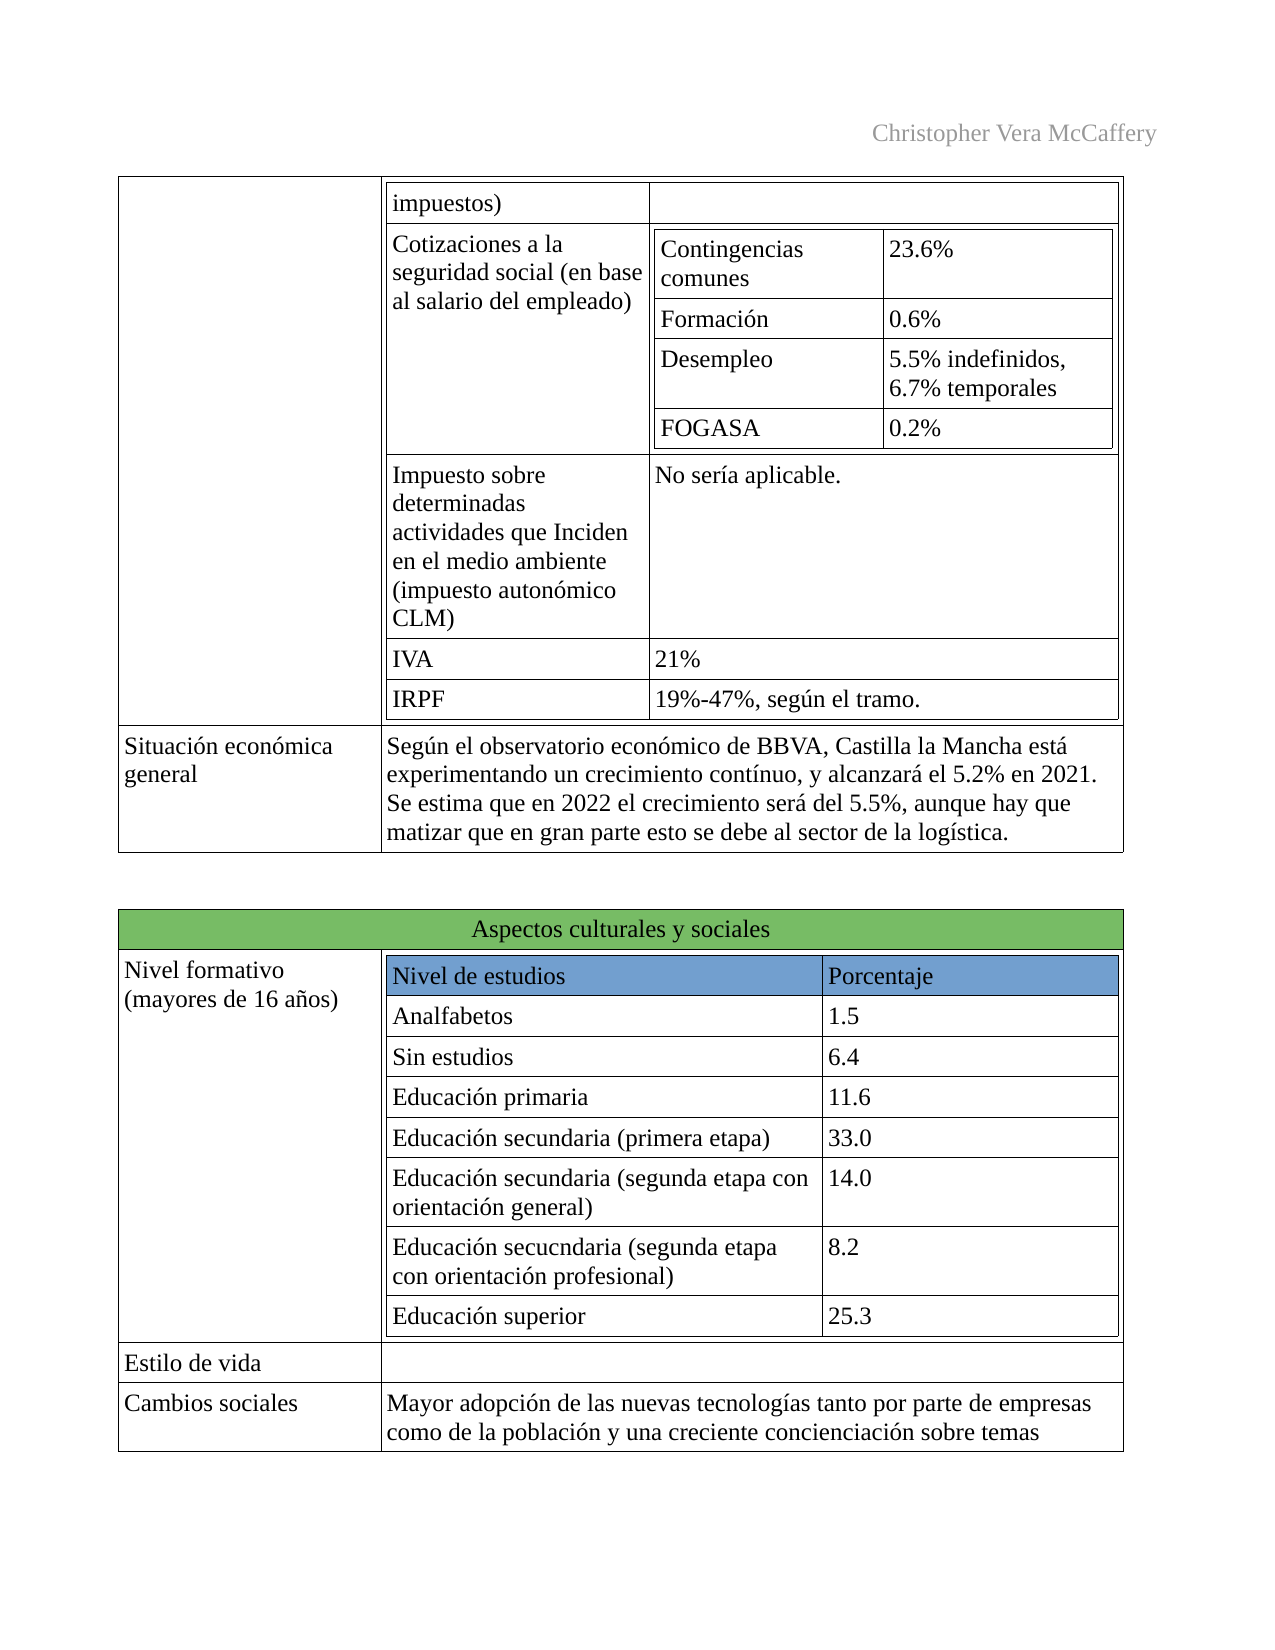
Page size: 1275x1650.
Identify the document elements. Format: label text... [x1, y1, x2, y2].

table_cell [382, 950, 1123, 1342]
table_cell Educación secundaria (primera etapa) [387, 1118, 822, 1157]
table_cell Analfabetos [387, 996, 822, 1036]
table_cell 14.0 [823, 1158, 1118, 1226]
table_header 23.6% [884, 230, 1112, 298]
table_cell Impuesto sobre determinadas actividades que Inciden en el medio ambiente (impuesto autonómico CLM) [387, 455, 649, 638]
table_cell Educación secundaria (segunda etapa con orientación general) [387, 1158, 822, 1226]
table_cell Educación primaria [387, 1077, 822, 1117]
table_cell 8.2 [823, 1227, 1118, 1295]
table_cell 0.2% [884, 409, 1112, 448]
table_cell impuestos) [387, 183, 649, 223]
table_cell Sin estudios [387, 1037, 822, 1076]
table_cell Estilo de vida [119, 1343, 381, 1382]
table_cell 6.4 [823, 1037, 1118, 1076]
table_cell Educación secucndaria (segunda etapa con orientación profesional) [387, 1227, 822, 1295]
table_cell Educación superior [387, 1296, 822, 1336]
table_cell [382, 177, 1123, 725]
table_cell IVA [387, 639, 649, 678]
table_cell Mayor adopción de las nuevas tecnologías tanto por parte de empresas como de la población y una creciente concienciación sobre temas [382, 1383, 1123, 1451]
table_header Contingencias comunes [655, 230, 883, 298]
table_cell [650, 224, 1118, 454]
table_header Nivel de estudios [387, 956, 822, 995]
table_cell Cotizaciones a la seguridad social (en base al salario del empleado) [387, 224, 649, 454]
table_cell [119, 177, 381, 725]
table_header Porcentaje [823, 956, 1118, 995]
table_cell Nivel formativo (mayores de 16 años) [119, 950, 381, 1342]
table_cell 21% [650, 639, 1118, 678]
table_cell No sería aplicable. [650, 455, 1118, 638]
table_cell Situación económica general [119, 726, 381, 852]
table_cell Desempleo [655, 339, 883, 407]
table_cell 11.6 [823, 1077, 1118, 1117]
table_header Aspectos culturales y sociales [119, 910, 1123, 949]
table_cell 19%-47%, según el tramo. [650, 680, 1118, 719]
table_cell Formación [655, 299, 883, 338]
table_cell Cambios sociales [119, 1383, 381, 1451]
table_cell 5.5% indefinidos, 6.7% temporales [884, 339, 1112, 407]
table_cell 0.6% [884, 299, 1112, 338]
table_cell [382, 1343, 1123, 1382]
table_cell [650, 183, 1118, 223]
table_cell Según el observatorio económico de BBVA, Castilla la Mancha está experimentando un crecimiento contínuo, y alcanzará el 5.2% en 2021. Se estima que en 2022 el crecimiento será del 5.5%, aunque hay que matizar que en gran parte esto se debe al sector de la logística. [382, 726, 1123, 852]
table_cell 33.0 [823, 1118, 1118, 1157]
table_cell 1.5 [823, 996, 1118, 1036]
table_cell 25.3 [823, 1296, 1118, 1336]
table_cell FOGASA [655, 409, 883, 448]
table_cell IRPF [387, 680, 649, 719]
